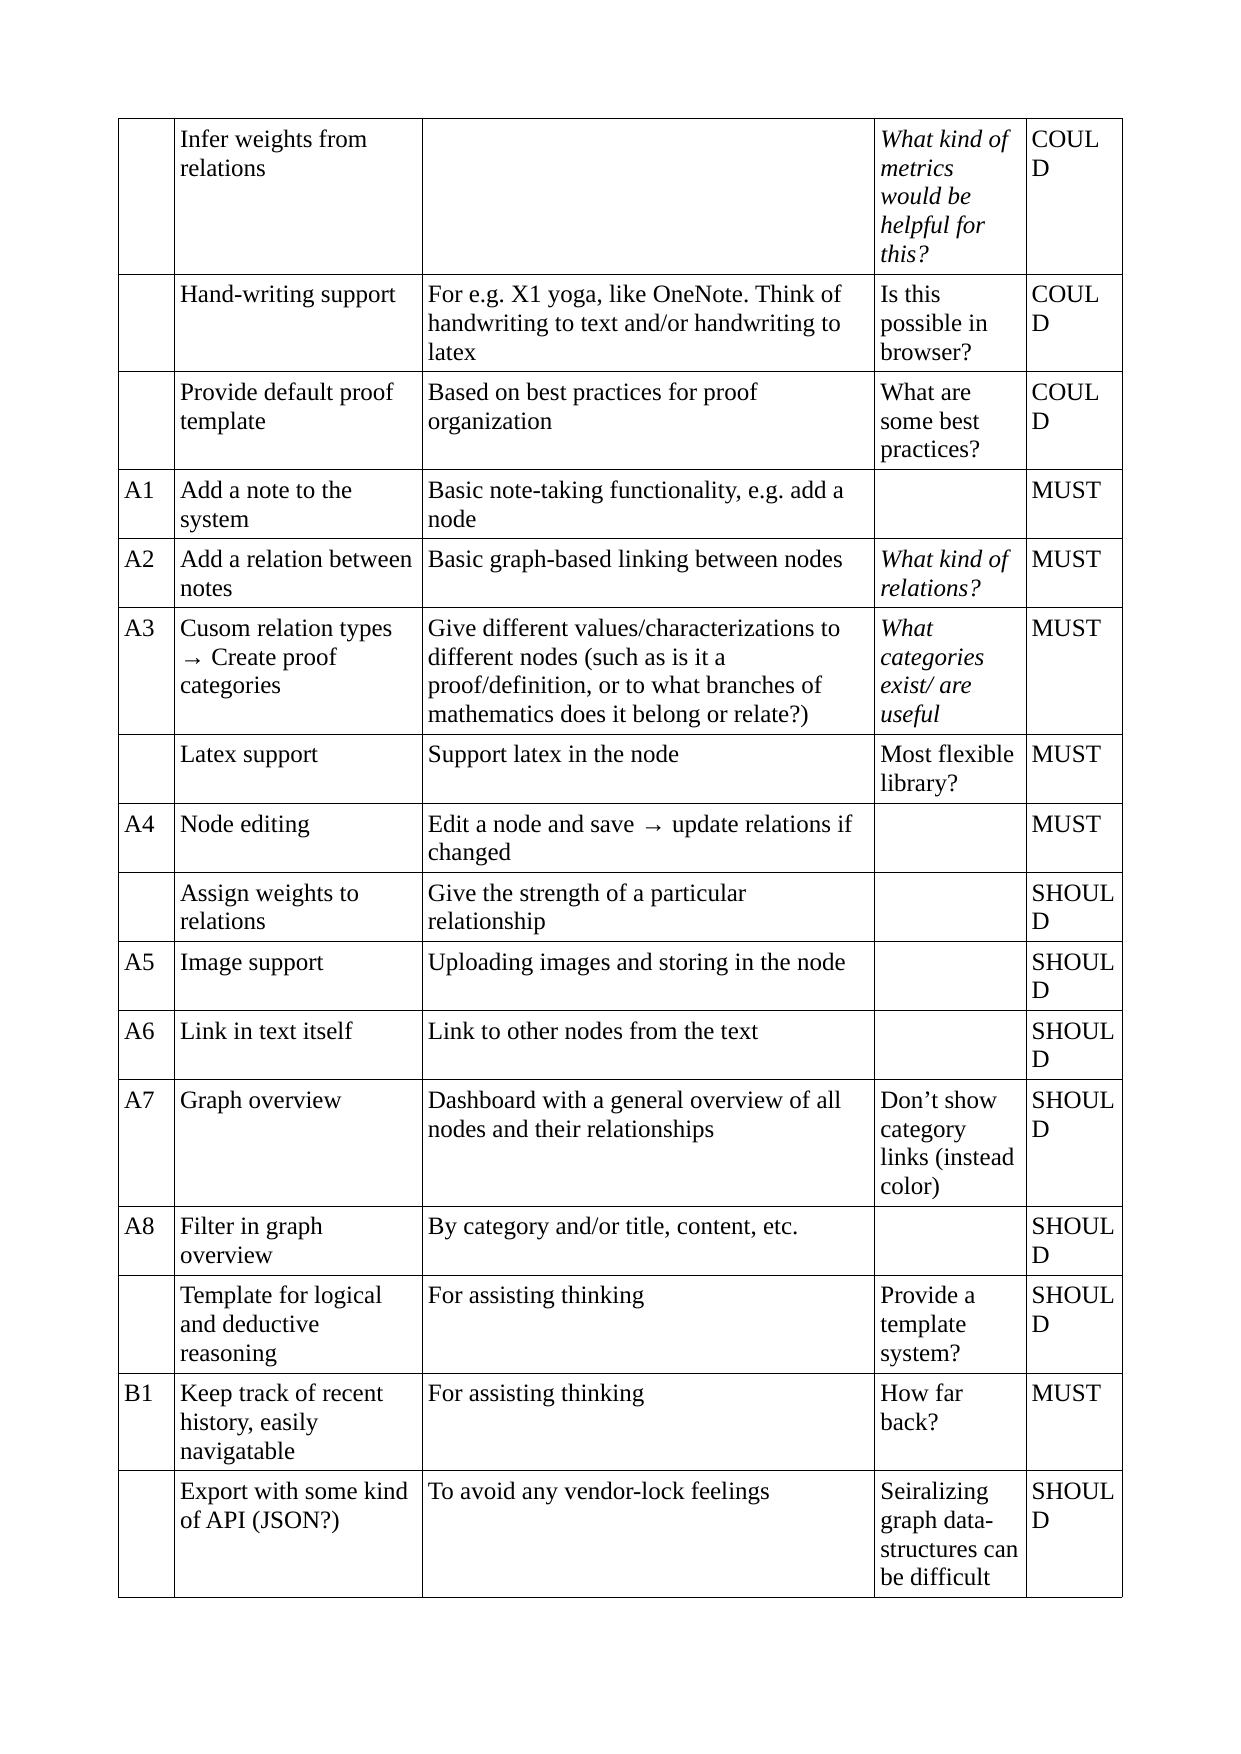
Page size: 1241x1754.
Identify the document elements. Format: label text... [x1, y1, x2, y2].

table_cell [119, 372, 174, 469]
table_cell Image support [175, 942, 422, 1010]
table_cell MUST [1027, 608, 1122, 734]
table_cell Give the strength of a particular relationship [423, 873, 874, 941]
table_cell Edit a node and save → update relations if changed [423, 804, 874, 872]
table_cell [875, 942, 1026, 1010]
table_cell Cusom relation types → Create proof categories [175, 608, 422, 734]
table_cell [875, 873, 1026, 941]
table_cell SHOULD [1027, 942, 1122, 1010]
table_cell Export with some kind of API (JSON?) [175, 1471, 422, 1597]
table_cell B1 [119, 1374, 174, 1470]
table_cell [119, 735, 174, 803]
table_cell Support latex in the node [423, 735, 874, 803]
table_cell Give different values/characterizations to different nodes (such as is it a proof/definition, or to what branches of mathematics does it belong or relate?) [423, 608, 874, 734]
table_cell [875, 1011, 1026, 1079]
table_cell MUST [1027, 735, 1122, 803]
table_cell Don’t show category links (instead color) [875, 1080, 1026, 1206]
table_cell Seiralizing graph data-structures can be difficult [875, 1471, 1026, 1597]
table_cell Uploading images and storing in the node [423, 942, 874, 1010]
table_cell MUST [1027, 470, 1122, 538]
table_cell MUST [1027, 804, 1122, 872]
table_cell A1 [119, 470, 174, 538]
table_cell [423, 119, 874, 273]
table_cell A2 [119, 539, 174, 607]
table_cell A5 [119, 942, 174, 1010]
table_cell Template for logical and deductive reasoning [175, 1276, 422, 1372]
table_cell Provide a template system? [875, 1276, 1026, 1372]
table_cell For e.g. X1 yoga, like OneNote. Think of handwriting to text and/or handwriting to latex [423, 275, 874, 371]
table_cell [875, 470, 1026, 538]
table_cell Link to other nodes from the text [423, 1011, 874, 1079]
table_cell Link in text itself [175, 1011, 422, 1079]
table_cell MUST [1027, 1374, 1122, 1470]
table_cell SHOULD [1027, 1011, 1122, 1079]
table_cell How far back? [875, 1374, 1026, 1470]
table_cell A7 [119, 1080, 174, 1206]
table_cell Latex support [175, 735, 422, 803]
table_cell Add a note to the system [175, 470, 422, 538]
table_cell What kind of relations? [875, 539, 1026, 607]
table_cell [119, 1276, 174, 1372]
table_cell COULD [1027, 119, 1122, 273]
table_cell SHOULD [1027, 873, 1122, 941]
table_cell What kind of metrics would be helpful for this? [875, 119, 1026, 273]
table_cell Hand-writing support [175, 275, 422, 371]
table_cell Basic graph-based linking between nodes [423, 539, 874, 607]
table_cell [875, 1207, 1026, 1275]
table_cell Most flexible library? [875, 735, 1026, 803]
table_cell Assign weights to relations [175, 873, 422, 941]
table_cell Infer weights from relations [175, 119, 422, 273]
table_cell What are some best practices? [875, 372, 1026, 469]
table_cell Filter in graph overview [175, 1207, 422, 1275]
table_cell A8 [119, 1207, 174, 1275]
table_cell [119, 1471, 174, 1597]
table_cell [875, 804, 1026, 872]
table_cell [119, 873, 174, 941]
table_cell Dashboard with a general overview of all nodes and their relationships [423, 1080, 874, 1206]
table_cell For assisting thinking [423, 1276, 874, 1372]
table_cell SHOULD [1027, 1207, 1122, 1275]
table_cell [119, 275, 174, 371]
table_cell Graph overview [175, 1080, 422, 1206]
table_cell To avoid any vendor-lock feelings [423, 1471, 874, 1597]
table_cell For assisting thinking [423, 1374, 874, 1470]
table_cell Node editing [175, 804, 422, 872]
table_cell A4 [119, 804, 174, 872]
table_cell A6 [119, 1011, 174, 1079]
table_cell A3 [119, 608, 174, 734]
table_cell Basic note-taking functionality, e.g. add a node [423, 470, 874, 538]
table_cell [119, 119, 174, 273]
table_cell Is this possible in browser? [875, 275, 1026, 371]
table_cell MUST [1027, 539, 1122, 607]
table_cell Keep track of recent history, easily navigatable [175, 1374, 422, 1470]
table_cell Based on best practices for proof organization [423, 372, 874, 469]
table_cell SHOULD [1027, 1080, 1122, 1206]
table_cell SHOULD [1027, 1276, 1122, 1372]
table_cell SHOULD [1027, 1471, 1122, 1597]
table_cell Provide default proof template [175, 372, 422, 469]
table_cell COULD [1027, 275, 1122, 371]
table_cell COULD [1027, 372, 1122, 469]
table_cell Add a relation between notes [175, 539, 422, 607]
table_cell What categories exist/ are useful [875, 608, 1026, 734]
table_cell By category and/or title, content, etc. [423, 1207, 874, 1275]
